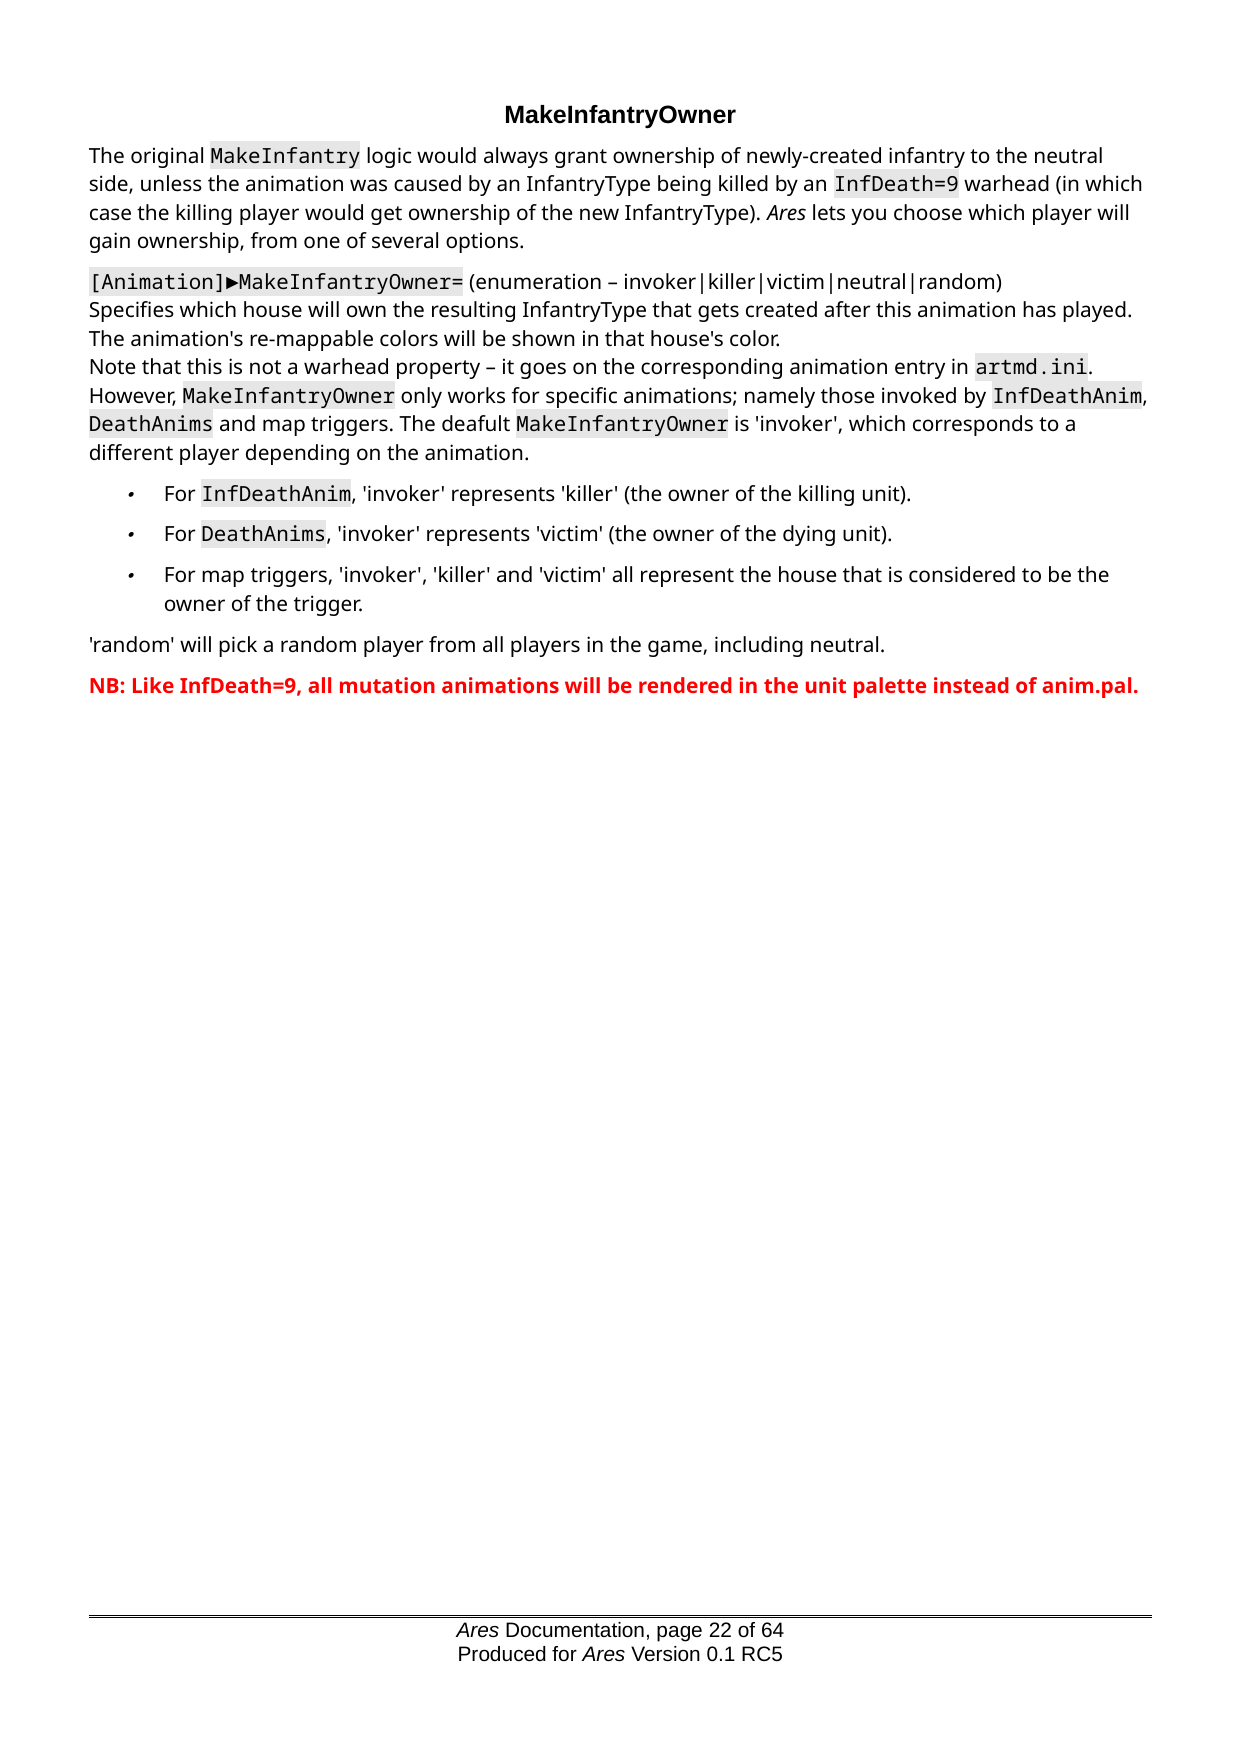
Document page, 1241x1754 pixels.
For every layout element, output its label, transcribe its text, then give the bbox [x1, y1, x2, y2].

list For map triggers, 'invoker', 'killer' and 'victim' all represent the house that is considered to be the owner of the trigger. [126, 561, 1152, 617]
text The original MakeInfantry logic would always grant ownership of newly-created infantry to the neutral side, unless the animation was caused by an InfantryType being killed by an InfDeath=9 warhead (in which case the killing player would get ownership of the new InfantryType). Ares lets you choose which player will gain ownership, from one of several options. [88, 141, 1152, 254]
list For InfDeathAnim, 'invoker' represents 'killer' (the owner of the killing unit). [126, 479, 201, 507]
text NB: Like InfDeath=9, all mutation animations will be rendered in the unit palette instead of anim.pal. [88, 671, 1152, 699]
list For DeathAnims, 'invoker' represents 'victim' (the owner of the dying unit). [126, 519, 1152, 548]
subtitle MakeInfantryOwner [88, 100, 1152, 129]
text [Animation]►MakeInfantryOwner= (enumeration – invoker|killer|victim|neutral|random) Specifies which house will own the resulting InfantryType that gets created after this animation has played. The animation's re-mappable colors will be shown in that house's color. Note that this is not a warhead property – it goes on the corresponding animation entry in artmd.ini. However, MakeInfantryOwner only works for specific animations; namely those invoked by InfDeathAnim, DeathAnims and map triggers. The deafult MakeInfantryOwner is 'invoker', which corresponds to a different player depending on the animation. [88, 267, 1152, 466]
list For InfDeathAnim, 'invoker' represents 'killer' (the owner of the killing unit). [351, 479, 1152, 507]
text 'random' will pick a random player from all players in the game, including neutral. [88, 630, 1152, 658]
